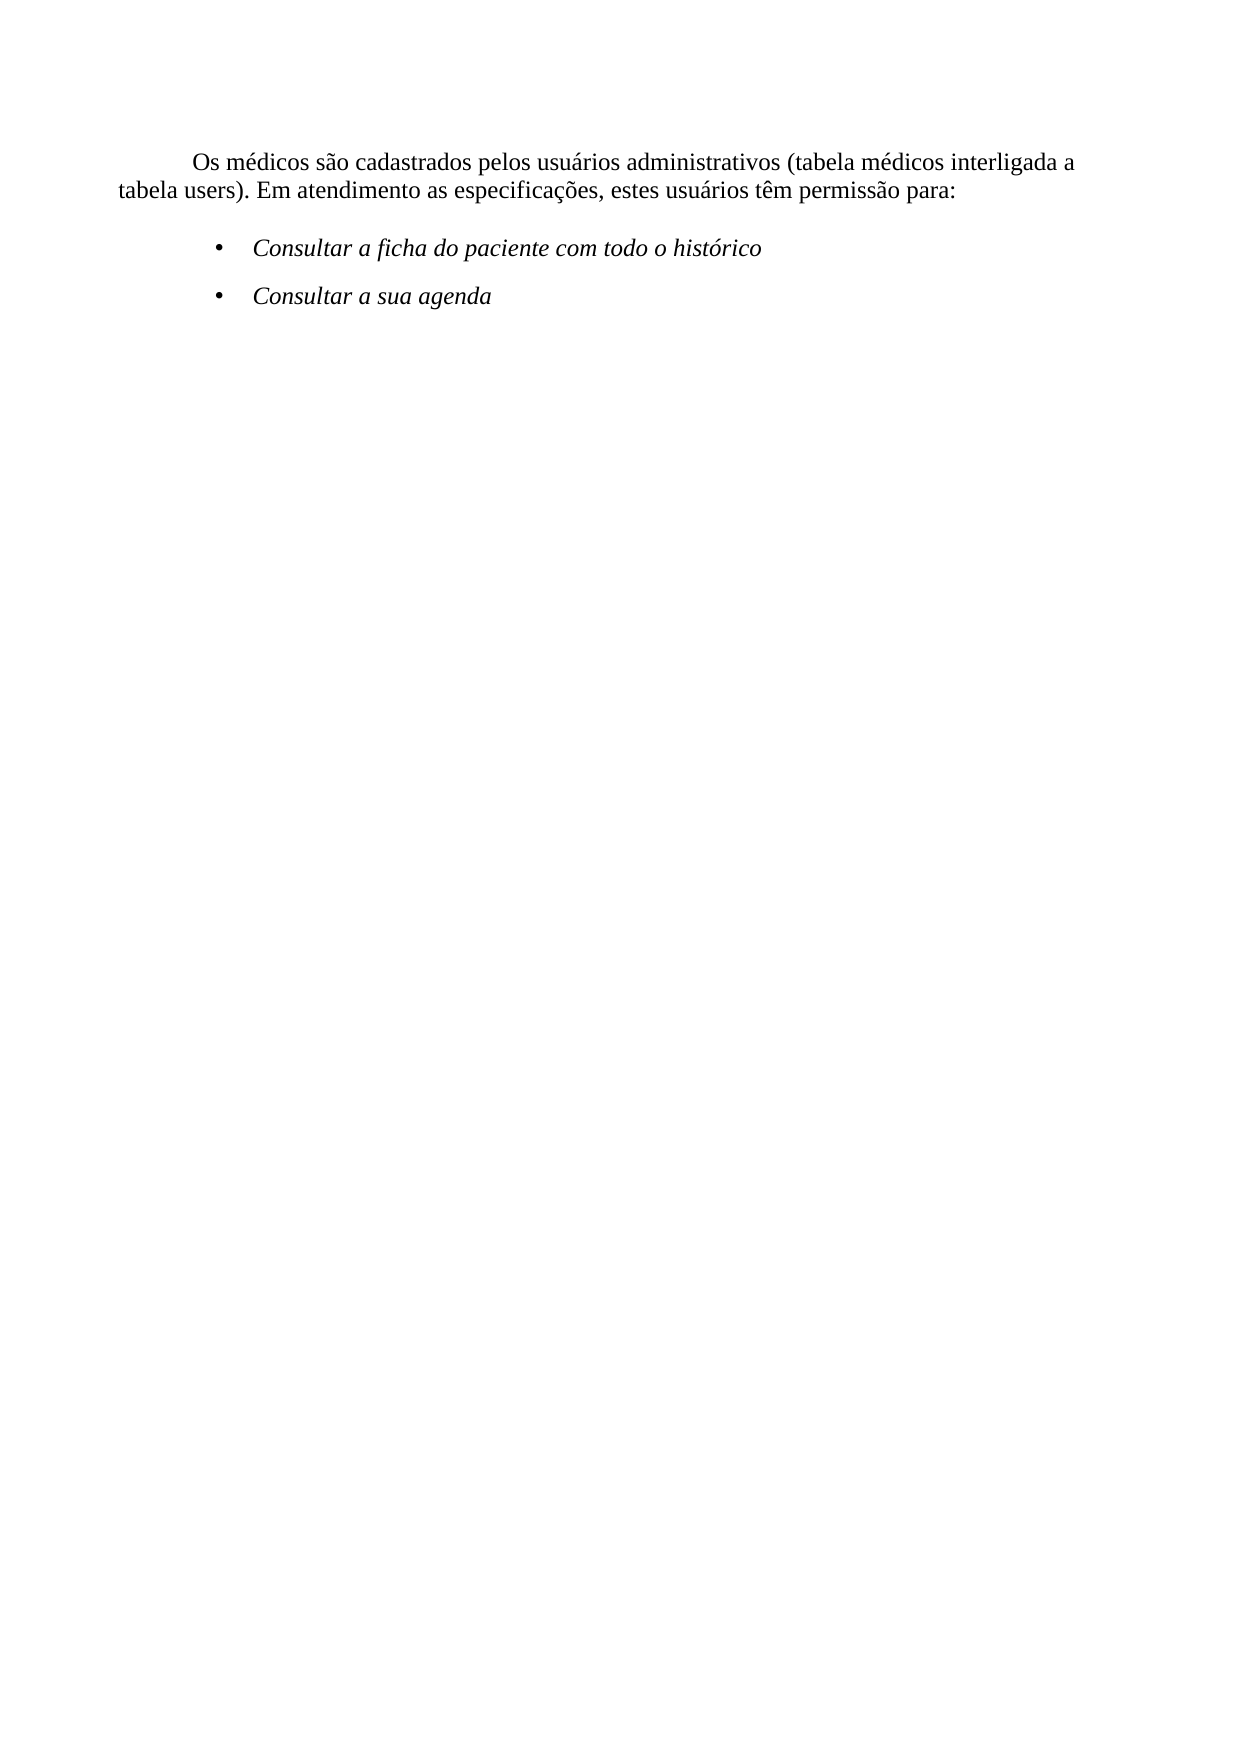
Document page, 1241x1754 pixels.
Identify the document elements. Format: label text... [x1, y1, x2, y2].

text Os médicos são cadastrados pelos usuários administrativos (tabela médicos interligada a tabela users). Em atendimento as especificações, estes usuários têm permissão para: [118, 147, 1122, 204]
list Consultar a ficha do paciente com todo o histórico [215, 233, 1122, 262]
list Consultar a sua agenda [215, 281, 1122, 309]
